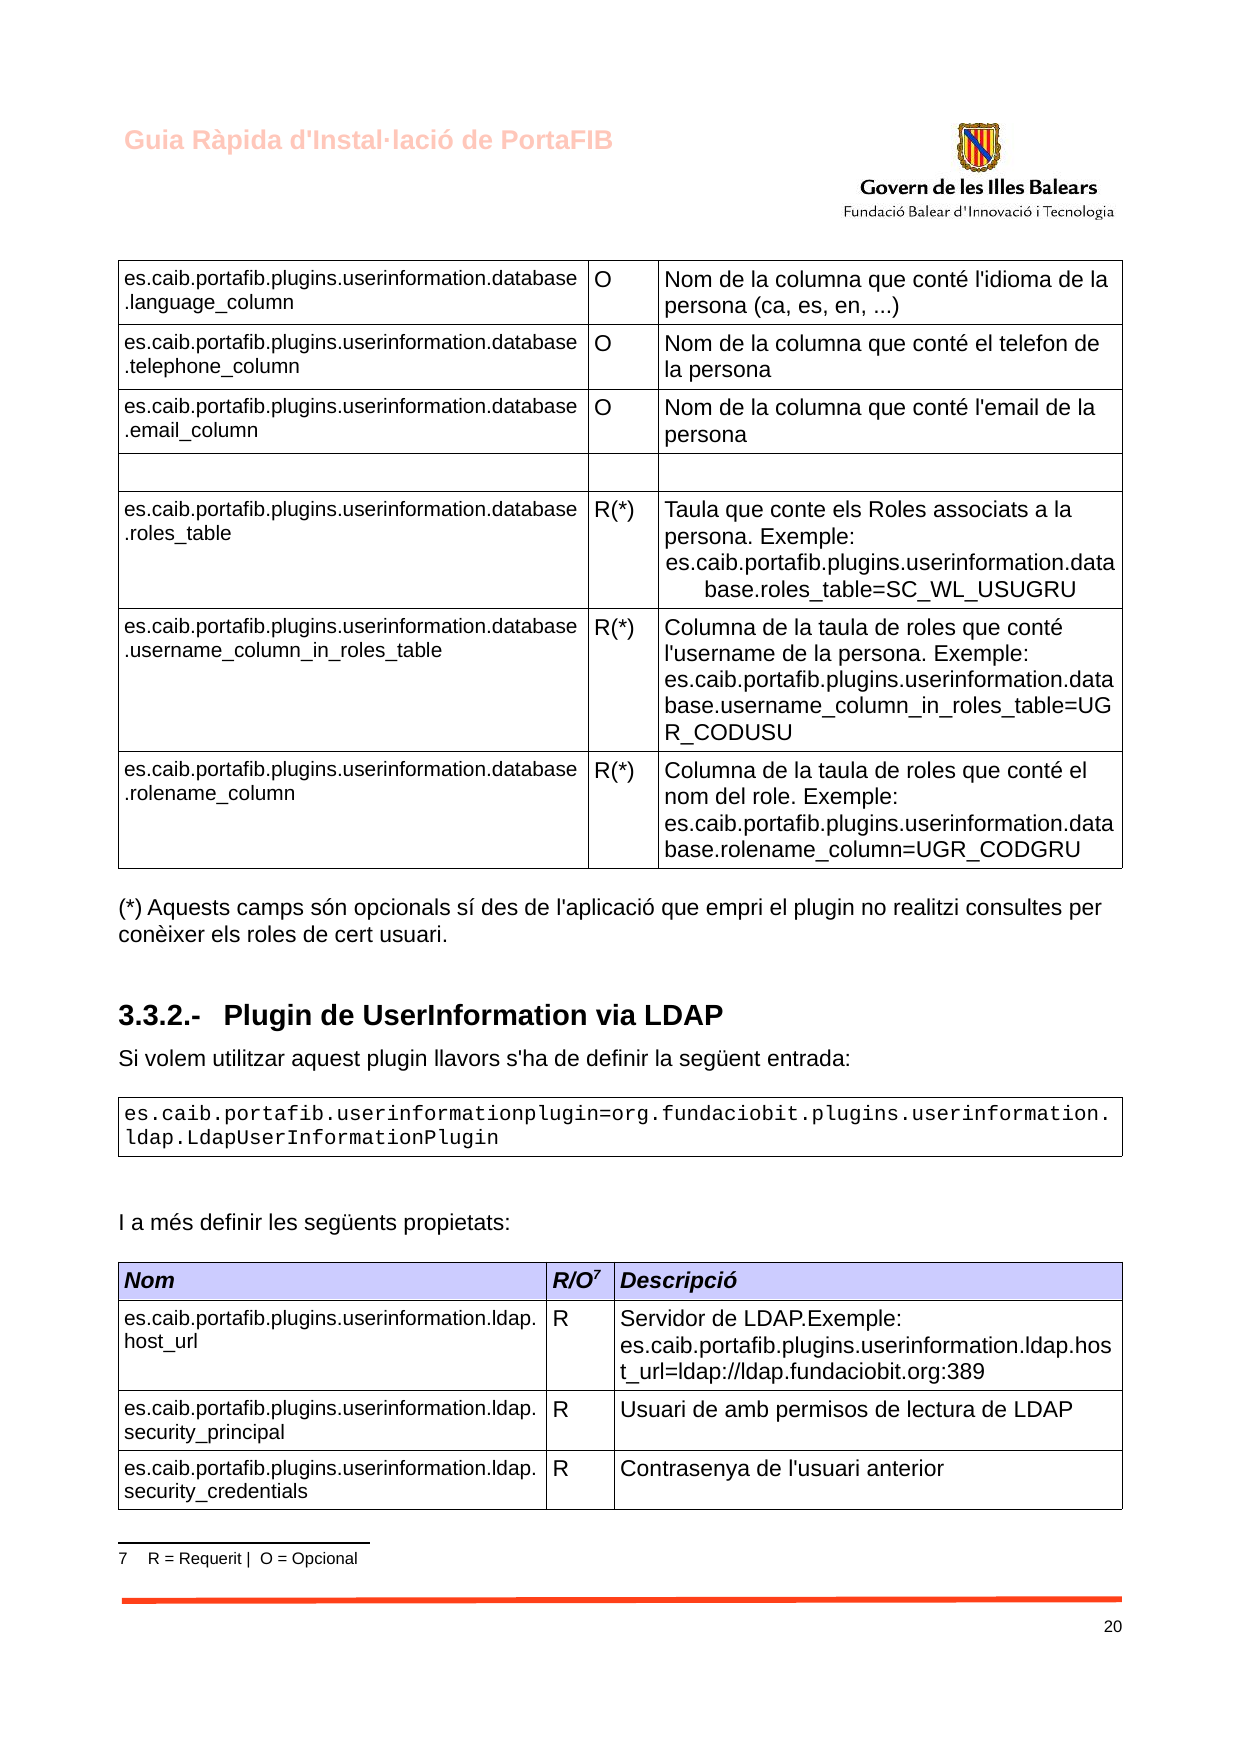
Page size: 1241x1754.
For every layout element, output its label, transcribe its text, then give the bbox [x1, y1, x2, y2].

table_header Nom [119, 1263, 546, 1299]
table_header es.caib.portafib.userinformationplugin=org.fundaciobit.plugins.userinformation.ldap.LdapUserInformationPlugin [119, 1098, 1122, 1156]
table_cell Nom de la columna que conté el telefon de la persona [659, 325, 1122, 388]
table_cell es.caib.portafib.plugins.userinformation.database.username_column_in_roles_table [119, 609, 588, 751]
table_header R/O [547, 1263, 614, 1299]
table_cell R(*) [589, 492, 658, 608]
table_cell R [547, 1301, 614, 1390]
table_cell Nom de la columna que conté l'email de la persona [659, 390, 1122, 453]
table_cell R(*) [589, 752, 658, 868]
table_cell Columna de la taula de roles que conté el nom del role. Exemple: es.caib.portafib.plugins.userinformation.database.rolename_column=UGR_CODGRU [659, 752, 1122, 868]
text I a més definir les següents propietats: [118, 1209, 1122, 1235]
text Si volem utilitzar aquest plugin llavors s'ha de definir la següent entrada: [118, 1044, 1122, 1071]
table_cell es.caib.portafib.plugins.userinformation.database.email_column [119, 390, 588, 453]
table_cell Columna de la taula de roles que conté l'username de la persona. Exemple: es.caib.portafib.plugins.userinformation.database.username_column_in_roles_table=UGR_CODUSU [659, 609, 1122, 751]
table_cell O [589, 261, 658, 324]
table_cell O [589, 325, 658, 388]
table_header Descripció [615, 1263, 1122, 1299]
table_cell es.caib.portafib.plugins.userinformation.database.rolename_column [119, 752, 588, 868]
table_cell es.caib.portafib.plugins.userinformation.database.roles_table [119, 492, 588, 608]
table_cell es.caib.portafib.plugins.userinformation.ldap.host_url [119, 1301, 546, 1390]
table_cell R [547, 1451, 614, 1509]
table_cell es.caib.portafib.plugins.userinformation.database.telephone_column [119, 325, 588, 388]
table_cell Servidor de LDAP.Exemple: es.caib.portafib.plugins.userinformation.ldap.host_url=ldap://ldap.fundaciobit.org:389 [615, 1301, 1122, 1390]
text (*) Aquests camps són opcionals sí des de l'aplicació que empri el plugin no realitzi consultes per conèixer els roles de cert usuari. [118, 894, 1122, 947]
table_cell O [589, 390, 658, 453]
subtitle Plugin de UserInformation via LDAP [118, 998, 1122, 1032]
table_cell Usuari de amb permisos de lectura de LDAP [615, 1391, 1122, 1449]
table_cell es.caib.portafib.plugins.userinformation.database.language_column [119, 261, 588, 324]
table_cell Taula que conte els Roles associats a la persona. Exemple: es.caib.portafib.plugins.userinformation.database.roles_table=SC_WL_USUGRU [659, 492, 1122, 608]
table_cell es.caib.portafib.plugins.userinformation.ldap.security_credentials [119, 1451, 546, 1509]
table_cell es.caib.portafib.plugins.userinformation.ldap.security_principal [119, 1391, 546, 1449]
table_cell [589, 454, 658, 491]
table_cell R [547, 1391, 614, 1449]
picture [840, 123, 1117, 220]
table_cell [659, 454, 1122, 491]
table_cell [119, 454, 588, 491]
table_cell Nom de la columna que conté l'idioma de la persona (ca, es, en, ...) [659, 261, 1122, 324]
table_cell Contrasenya de l'usuari anterior [615, 1451, 1122, 1509]
table_cell R(*) [589, 609, 658, 751]
